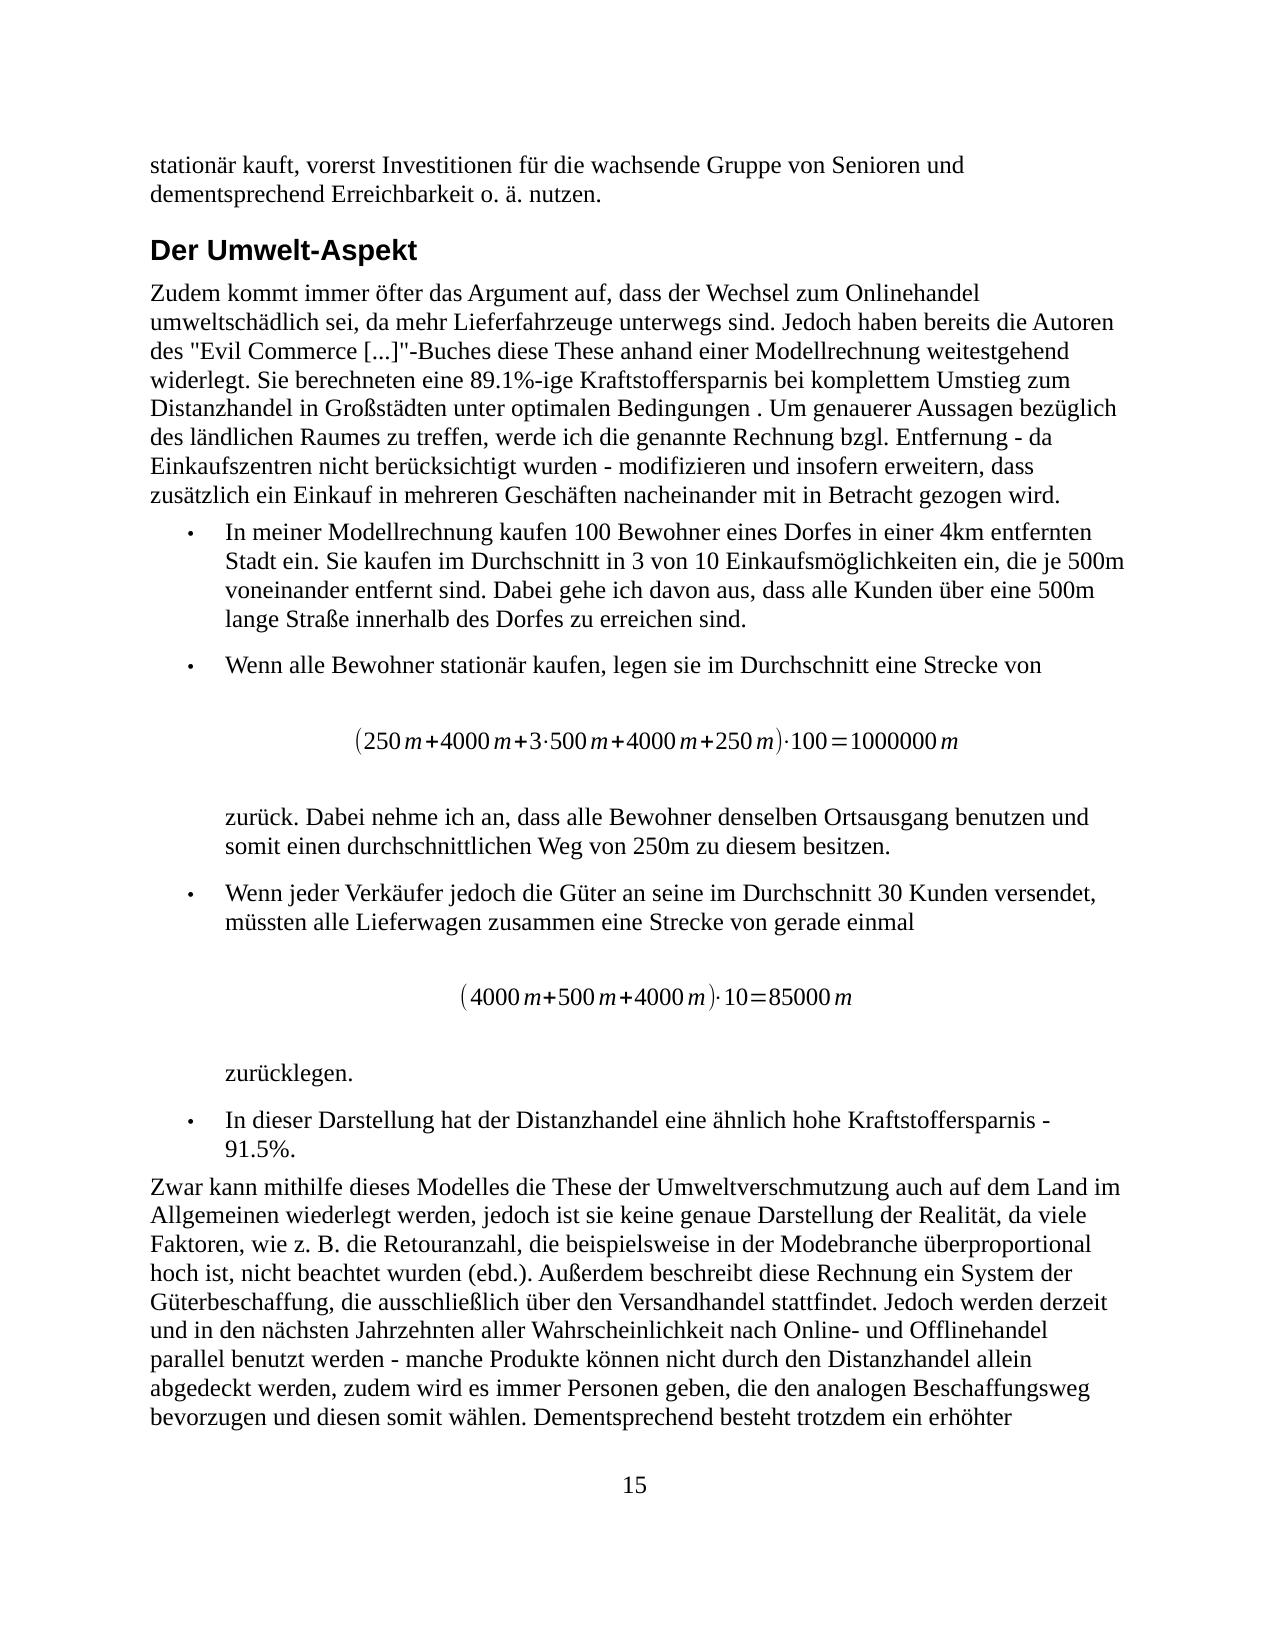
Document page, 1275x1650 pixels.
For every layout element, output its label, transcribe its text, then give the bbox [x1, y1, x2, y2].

list In dieser Darstellung hat der Distanzhandel eine ähnlich hohe Kraftstoffersparnis - 91.5%. [187, 1105, 1125, 1163]
list In meiner Modellrechnung kaufen 100 Bewohner eines Dorfes in einer 4km entfernten Stadt ein. Sie kaufen im Durchschnitt in 3 von 10 Einkaufsmöglichkeiten ein, die je 500m voneinander entfernt sind. Dabei gehe ich davon aus, dass alle Kunden über eine 500m lange Straße innerhalb des Dorfes zu erreichen sind. [187, 517, 1125, 632]
text Zwar kann mithilfe dieses Modelles die These der Umweltverschmutzung auch auf dem Land im Allgemeinen wiederlegt werden, jedoch ist sie keine genaue Darstellung der Realität, da viele Faktoren, wie z. B. die Retouranzahl, die beispielsweise in der Modebranche überproportional hoch ist, nicht beachtet wurden (ebd.). Außerdem beschreibt diese Rechnung ein System der Güterbeschaffung, die ausschließlich über den Versandhandel stattfindet. Jedoch werden derzeit und in den nächsten Jahrzehnten aller Wahrscheinlichkeit nach Online- und Offlinehandel parallel benutzt werden - manche Produkte können nicht durch den Distanzhandel allein abgedeckt werden, zudem wird es immer Personen geben, die den analogen Beschaffungsweg bevorzugen und diesen somit wählen. Dementsprechend besteht trotzdem ein erhöhter [150, 1172, 1125, 1430]
list zurück. Dabei nehme ich an, dass alle Bewohner denselben Ortsausgang benutzen und somit einen durchschnittlichen Weg von 250m zu diesem besitzen. [187, 802, 1125, 860]
text stationär kauft, vorerst Investitionen für die wachsende Gruppe von Senioren und dementsprechend Erreichbarkeit o. ä. nutzen. [150, 150, 1125, 207]
list Wenn jeder Verkäufer jedoch die Güter an seine im Durchschnitt 30 Kunden versendet, müssten alle Lieferwagen zusammen eine Strecke von gerade einmal [187, 878, 1125, 935]
list Wenn alle Bewohner stationär kaufen, legen sie im Durchschnitt eine Strecke von [187, 650, 1125, 679]
text Zudem kommt immer öfter das Argument auf, dass der Wechsel zum Onlinehandel umweltschädlich sei, da mehr Lieferfahrzeuge unterwegs sind. Jedoch haben bereits die Autoren des "Evil Commerce [...]"-Buches diese These anhand einer Modellrechnung weitestgehend widerlegt. Sie berechneten eine 89.1%-ige Kraftstoffersparnis bei komplettem Umstieg zum Distanzhandel in Großstädten unter optimalen Bedingungen . Um genauerer Aussagen bezüglich des ländlichen Raumes zu treffen, werde ich die genannte Rechnung bzgl. Entfernung - da Einkaufszentren nicht berücksichtigt wurden - modifizieren und insofern erweitern, dass zusätzlich ein Einkauf in mehreren Geschäften nacheinander mit in Betracht gezogen wird. [150, 278, 1125, 508]
list zurücklegen. [187, 1058, 1125, 1087]
subtitle Der Umwelt-Aspekt [150, 232, 1125, 266]
